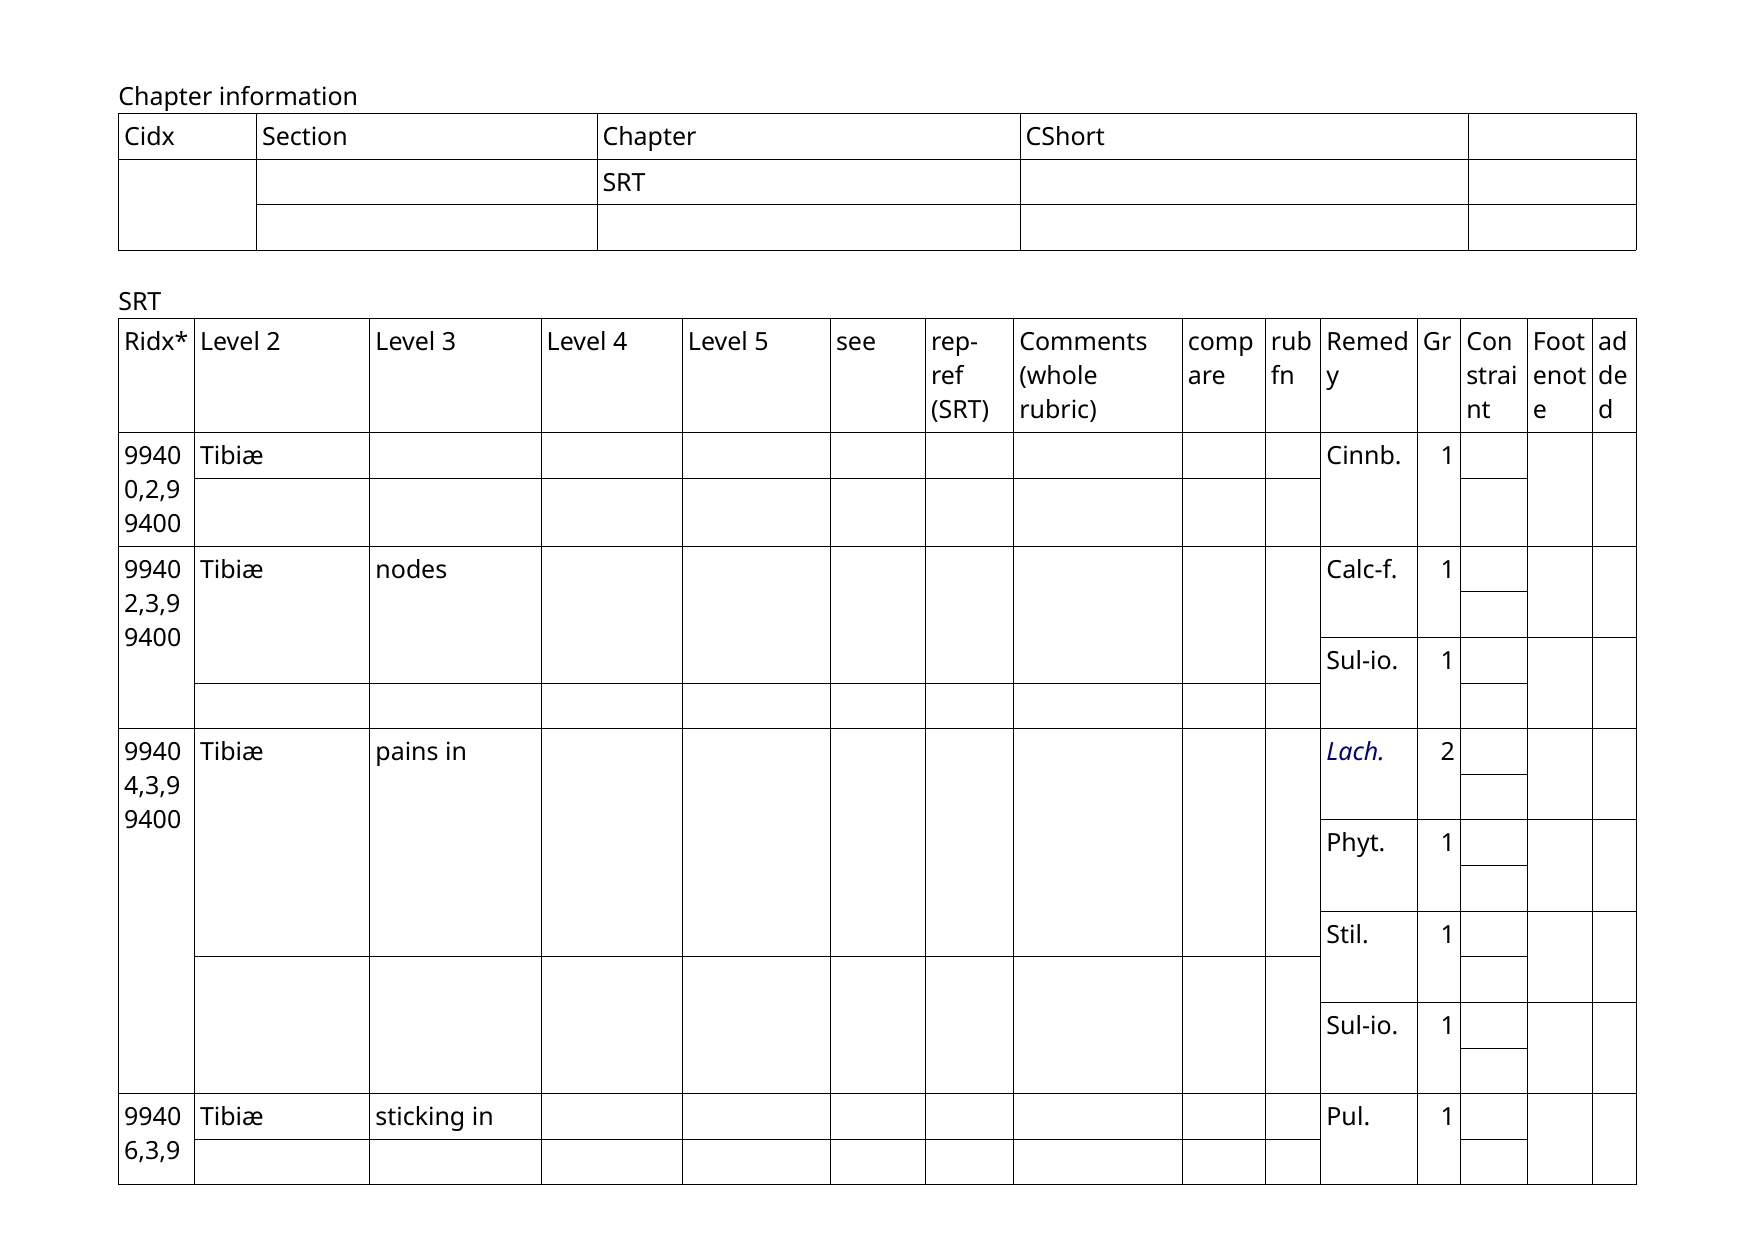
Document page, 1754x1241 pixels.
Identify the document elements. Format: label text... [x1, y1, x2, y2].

table_cell [1528, 433, 1592, 546]
table_header Level 2 [195, 319, 369, 432]
table_header Footenote [1528, 319, 1592, 432]
table_cell [119, 160, 256, 250]
table_cell [831, 684, 925, 728]
table_cell [1593, 912, 1636, 1002]
table_cell [370, 1140, 541, 1184]
table_cell [926, 729, 1013, 956]
table_header [1469, 114, 1636, 158]
table_cell Sul-io. [1321, 638, 1417, 728]
table_cell nodes [370, 547, 541, 682]
table_cell [1266, 729, 1320, 956]
table_cell [1461, 912, 1527, 956]
table_cell [831, 547, 925, 682]
table_cell [1014, 1094, 1182, 1139]
table_cell Calc-f. [1321, 547, 1417, 637]
text Chapter information [118, 79, 1636, 113]
table_cell [1183, 479, 1265, 546]
table_cell [1183, 433, 1265, 477]
table_cell [831, 957, 925, 1093]
table_cell [1528, 912, 1592, 1002]
table_cell [1014, 479, 1182, 546]
table_cell [683, 729, 830, 956]
table_cell [926, 684, 1013, 728]
table_cell [831, 1094, 925, 1139]
table_cell [1014, 957, 1182, 1093]
table_cell [1528, 820, 1592, 911]
table_header rub fn [1266, 319, 1320, 432]
table_cell [1266, 684, 1320, 728]
table_cell [1183, 684, 1265, 728]
table_cell [683, 547, 830, 682]
table_header Chapter [598, 114, 1020, 158]
table_cell SRT [598, 160, 1020, 204]
table_cell [1461, 684, 1527, 728]
table_cell sticking in [370, 1094, 541, 1139]
table_cell [542, 729, 682, 956]
table_cell [370, 433, 541, 477]
table_cell [1266, 957, 1320, 1093]
table_cell [1528, 1094, 1592, 1184]
table_header rep-ref (SRT) [926, 319, 1013, 432]
table_cell [1528, 638, 1592, 728]
table_cell Lach. [1321, 729, 1417, 819]
table_cell [1014, 729, 1182, 956]
table_cell [683, 479, 830, 546]
table_cell [1593, 820, 1636, 911]
table_header Constraint [1461, 319, 1527, 432]
table_cell [1469, 160, 1636, 204]
table_header Level 4 [542, 319, 682, 432]
table_cell [257, 160, 597, 204]
table_cell 99406,3,9 [119, 1094, 194, 1184]
table_cell [1266, 1140, 1320, 1184]
table_cell [683, 684, 830, 728]
table_cell 1 [1418, 638, 1460, 728]
table_header Ridx* [119, 319, 194, 432]
table_cell Sul-io. [1321, 1003, 1417, 1093]
table_cell [683, 957, 830, 1093]
table_header Level 5 [683, 319, 830, 432]
table_cell [1593, 729, 1636, 819]
table_cell [683, 1140, 830, 1184]
table_header CShort [1021, 114, 1468, 158]
table_cell [831, 479, 925, 546]
table_cell 99402,3,99400 [119, 547, 194, 728]
table_cell Tibiæ [195, 1094, 369, 1139]
table_cell [1528, 1003, 1592, 1093]
table_cell [370, 479, 541, 546]
table_cell [926, 1140, 1013, 1184]
table_cell [195, 1140, 369, 1184]
table_cell [1021, 160, 1468, 204]
table_cell 1 [1418, 912, 1460, 1002]
table_cell [1266, 433, 1320, 477]
table_cell [1461, 592, 1527, 637]
table_cell [370, 684, 541, 728]
table_cell [1461, 1003, 1527, 1047]
table_cell [1461, 729, 1527, 774]
table_cell [926, 433, 1013, 477]
table_header added [1593, 319, 1636, 432]
table_cell Stil. [1321, 912, 1417, 1002]
table_cell [1183, 547, 1265, 682]
table_cell [1183, 957, 1265, 1093]
table_header Cidx [119, 114, 256, 158]
table_cell [542, 684, 682, 728]
table_cell [1461, 957, 1527, 1002]
table_header Section [257, 114, 597, 158]
table_cell [257, 205, 597, 250]
table_cell [1014, 684, 1182, 728]
table_cell Pul. [1321, 1094, 1417, 1184]
table_cell [1528, 729, 1592, 819]
table_cell [1593, 1094, 1636, 1184]
table_cell 1 [1418, 547, 1460, 637]
table_cell [1183, 1140, 1265, 1184]
table_cell 99404,3,99400 [119, 729, 194, 1093]
table_cell [831, 1140, 925, 1184]
table_cell [1461, 1140, 1527, 1184]
table_cell [1461, 1049, 1527, 1093]
table_cell 2 [1418, 729, 1460, 819]
table_cell [1183, 729, 1265, 956]
table_cell [1266, 547, 1320, 682]
table_cell [683, 1094, 830, 1139]
table_header Level 3 [370, 319, 541, 432]
table_cell [542, 433, 682, 477]
table_cell [1593, 1003, 1636, 1093]
table_cell [926, 547, 1013, 682]
table_header Comments (whole rubric) [1014, 319, 1182, 432]
table_cell [1014, 547, 1182, 682]
table_cell [1461, 820, 1527, 865]
table_cell [542, 957, 682, 1093]
table_cell Tibiæ [195, 729, 369, 956]
table_cell pains in [370, 729, 541, 956]
table_cell [926, 479, 1013, 546]
table_cell [542, 479, 682, 546]
table_cell [1593, 433, 1636, 546]
table_header Gr [1418, 319, 1460, 432]
table_cell [831, 433, 925, 477]
table_cell [831, 729, 925, 956]
table_cell 1 [1418, 433, 1460, 546]
table_cell Tibiæ [195, 547, 369, 682]
table_cell [1461, 1094, 1527, 1139]
table_cell [683, 433, 830, 477]
table_cell 1 [1418, 1003, 1460, 1093]
table_cell Tibiæ [195, 433, 369, 477]
table_header see [831, 319, 925, 432]
table_cell [1461, 547, 1527, 591]
table_cell [1528, 547, 1592, 637]
table_cell [1266, 1094, 1320, 1139]
table_cell [195, 479, 369, 546]
table_cell [598, 205, 1020, 250]
table_cell [1183, 1094, 1265, 1139]
table_cell [542, 1094, 682, 1139]
table_cell [195, 684, 369, 728]
table_cell [1021, 205, 1468, 250]
table_cell [1593, 547, 1636, 637]
table_cell 1 [1418, 1094, 1460, 1184]
table_cell [1461, 479, 1527, 546]
table_cell [1461, 638, 1527, 682]
table_cell 99400,2,99400 [119, 433, 194, 546]
table_cell [542, 547, 682, 682]
table_cell [1266, 479, 1320, 546]
text SRT [118, 284, 1636, 318]
table_cell 1 [1418, 820, 1460, 911]
table_cell [1469, 205, 1636, 250]
table_cell [1593, 638, 1636, 728]
table_cell [1461, 866, 1527, 911]
table_header compare [1183, 319, 1265, 432]
table_header Remedy [1321, 319, 1417, 432]
table_cell [195, 957, 369, 1093]
table_cell [542, 1140, 682, 1184]
table_cell [370, 957, 541, 1093]
table_cell [926, 957, 1013, 1093]
table_cell Phyt. [1321, 820, 1417, 911]
table_cell [926, 1094, 1013, 1139]
table_cell Cinnb. [1321, 433, 1417, 546]
table_cell [1014, 1140, 1182, 1184]
table_cell [1014, 433, 1182, 477]
table_cell [1461, 433, 1527, 477]
table_cell [1461, 775, 1527, 819]
